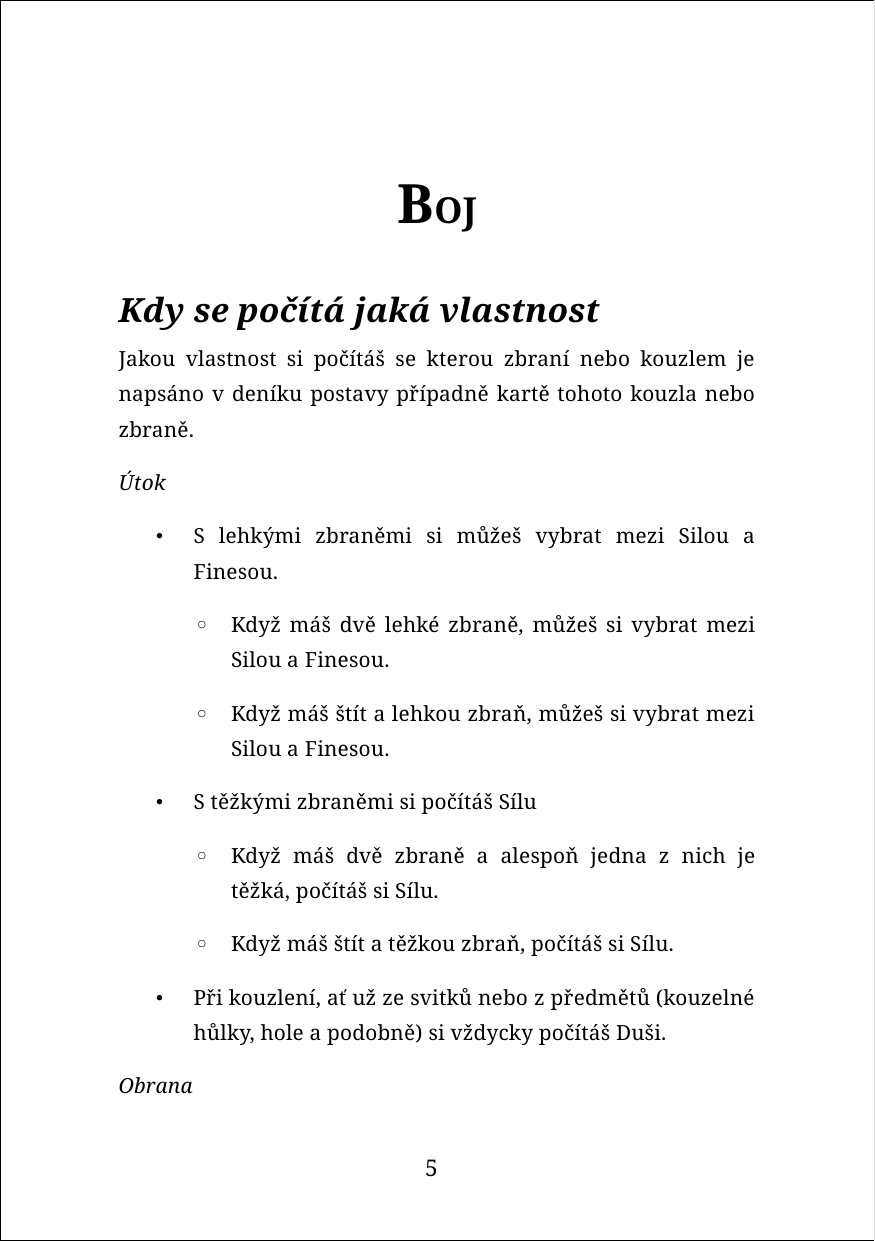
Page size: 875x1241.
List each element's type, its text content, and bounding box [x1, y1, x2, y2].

list Když máš dvě lehké zbraně, můžeš si vybrat mezi Silou a Finesou. [193, 610, 756, 674]
list Když máš dvě zbraně a alespoň jedna z nich je těžká, počítáš si Sílu. [193, 841, 756, 905]
subtitle Boj [118, 166, 756, 239]
list S lehkými zbraněmi si můžeš vybrat mezi Silou a Finesou. [156, 521, 756, 585]
list Když máš štít a lehkou zbraň, můžeš si vybrat mezi Silou a Finesou. [193, 699, 756, 763]
list Když máš štít a těžkou zbraň, počítáš si Sílu. [193, 929, 756, 958]
list Při kouzlení, ať už ze svitků nebo z předmětů (kouzelné hůlky, hole a podobně) si vždycky počítáš Duši. [156, 983, 756, 1047]
list S těžkými zbraněmi si počítáš Sílu [156, 787, 756, 816]
text Obrana [118, 1071, 756, 1100]
text Útok [118, 468, 756, 496]
subtitle Kdy se počítá jaká vlastnost [118, 287, 756, 332]
text Jakou vlastnost si počítáš se kterou zbraní nebo kouzlem je napsáno v deníku postavy případně kartě tohoto kouzla nebo zbraně. [118, 344, 756, 443]
